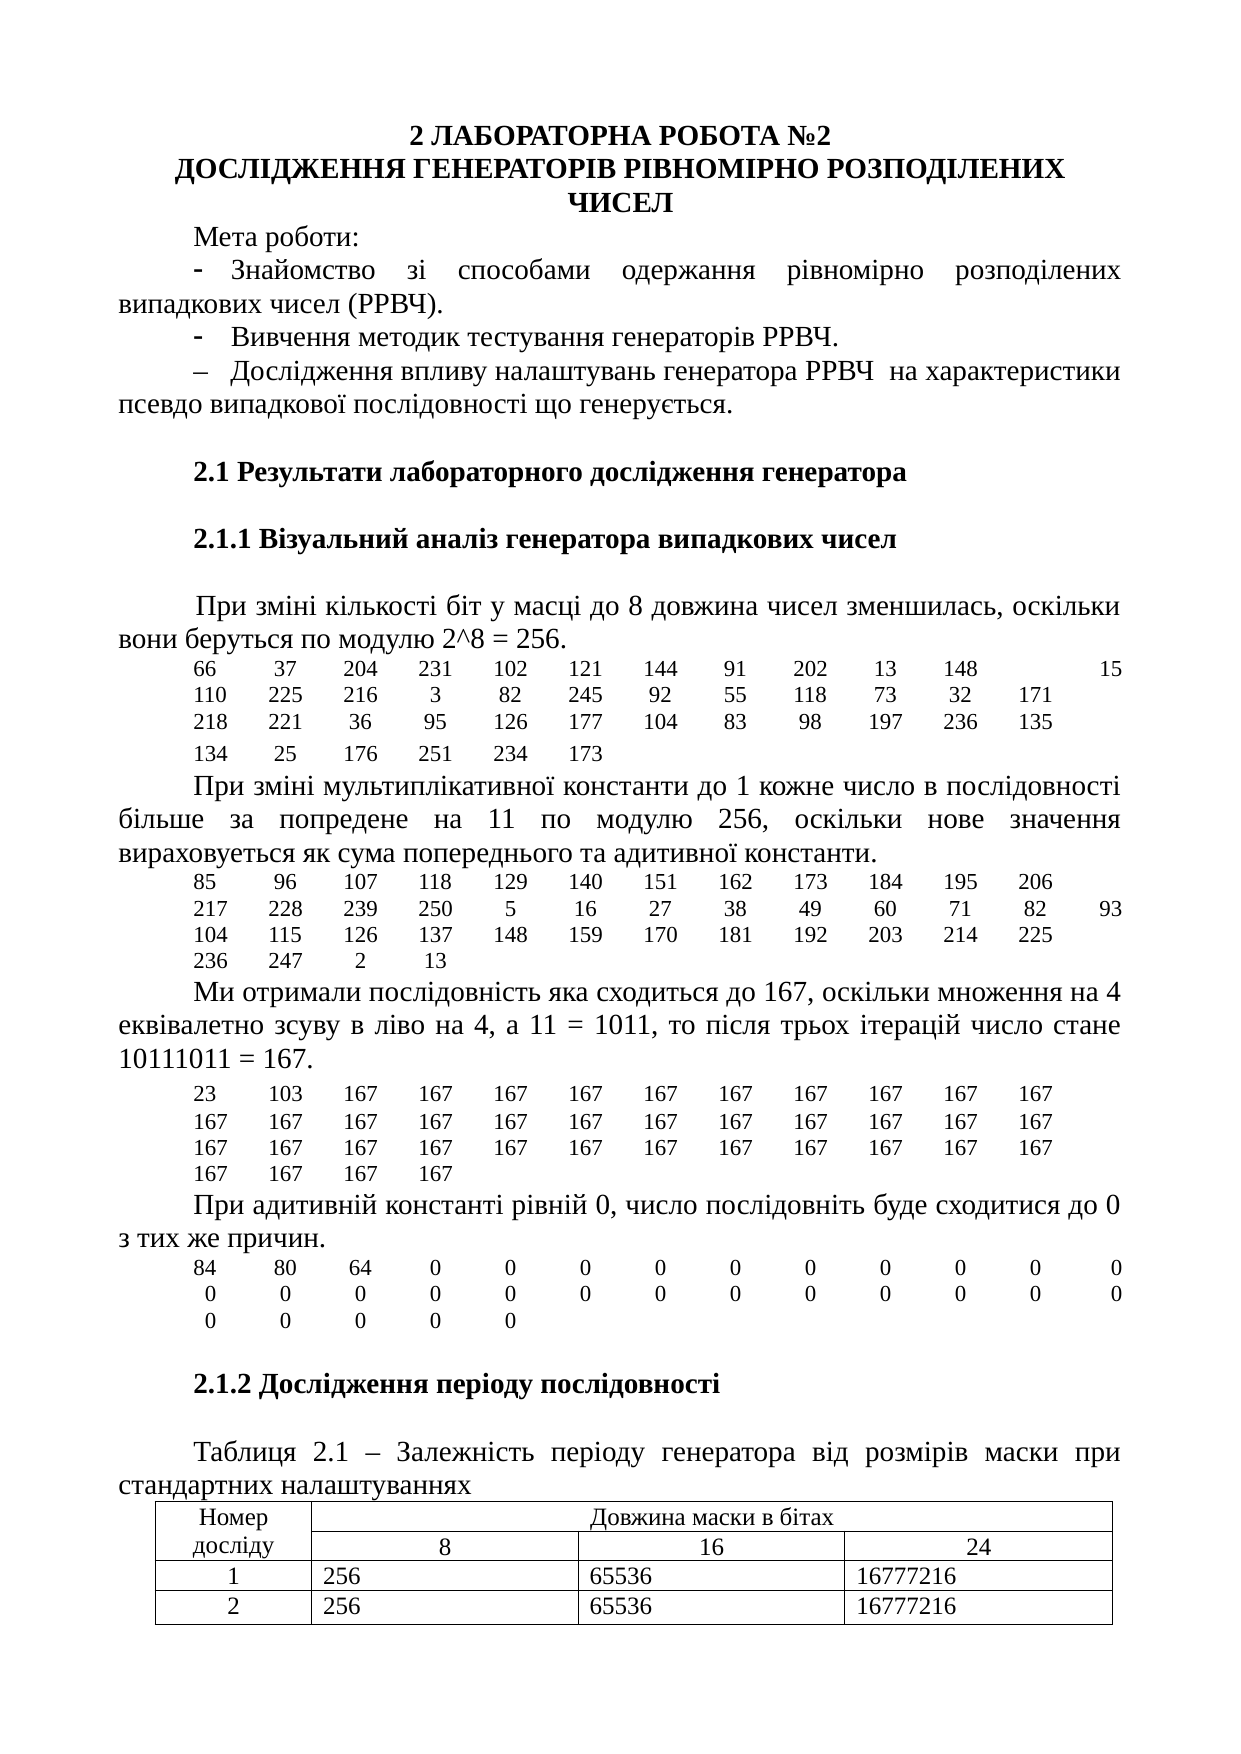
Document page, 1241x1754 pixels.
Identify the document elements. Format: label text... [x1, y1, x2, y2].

text – Дослідження впливу налаштувань генератора РРВЧ на характеристики псевдо випадкової послідовності що генерується. [118, 353, 1122, 420]
table_header Номер досліду [156, 1502, 311, 1560]
table_cell 256 [312, 1561, 578, 1590]
text 85 96 107 118 129 140 151 162 173 184 195 206 217 228 239 250 5 16 27 38 49 60 71 82 93 104 115 126 137 148 159 170 181 192 203 214 225 236 247 2 13 [118, 868, 1122, 974]
table_cell 16777216 [845, 1561, 1112, 1590]
table_cell 65536 [579, 1561, 844, 1590]
text 2.1.2 Дослідження періоду послідовності [118, 1367, 1122, 1400]
text Таблиця 2.1 – Залежність періоду генератора від розмірів маски при стандартних налаштуваннях [118, 1434, 1122, 1501]
text Ми отримали послідовність яка сходиться до 167, оскільки множення на 4 еквівалетно зсуву в ліво на 4, а 11 = 1011, то після трьох ітерацій число стане 10111011 = 167. [118, 974, 1122, 1074]
table_header Довжина маски в бітах [312, 1502, 1112, 1531]
text Мета роботи: [118, 219, 1122, 252]
table_cell 256 [312, 1591, 578, 1624]
text 2 ЛАБОРАТОРНА РОБОТА №2 [118, 118, 1122, 152]
text 84 80 64 0 0 0 0 0 0 0 0 0 0 0 0 0 0 0 0 0 0 0 0 0 0 0 0 0 0 0 0 [118, 1254, 1122, 1333]
table_cell 2 [156, 1591, 311, 1624]
list Вивчення методик тестування генераторів РРВЧ. [118, 319, 1122, 353]
table_cell 65536 [579, 1591, 844, 1624]
table_cell 1 [156, 1561, 311, 1590]
table_cell 24 [845, 1532, 1112, 1560]
text При зміні кількості біт у масці до 8 довжина чисел зменшилась, оскільки вони беруться по модулю 2^8 = 256. [118, 588, 1122, 655]
text 23 103 167 167 167 167 167 167 167 167 167 167 167 167 167 167 167 167 167 167 167 167 167 167 167 167 167 167 167 167 167 167 167 167 167 167 167 167 167 167 [118, 1074, 1122, 1187]
text 66 37 204 231 102 121 144 91 202 13 148 15 110 225 216 3 82 245 92 55 118 73 32 171 218 221 36 95 126 177 104 83 98 197 236 135 134 25 176 251 234 173 [118, 655, 1122, 768]
text 2.1.1 Візуальний аналіз генератора випадкових чисел [118, 521, 1122, 554]
table_cell 16 [579, 1532, 844, 1560]
text При зміні мультиплікативної константи до 1 кожне число в послідовності більше за попредене на 11 по модулю 256, оскільки нове значення вираховуеться як сума попереднього та адитивної константи. [118, 768, 1122, 868]
table_cell 16777216 [845, 1591, 1112, 1624]
text 2.1 Результати лабораторного дослідження генератора [118, 454, 1122, 487]
text ДОСЛIДЖЕННЯ ГЕНЕРАТОРIВ РIВНОМIРНО РОЗПОДIЛЕНИХ ЧИСЕЛ [118, 152, 1122, 219]
table_cell 8 [312, 1532, 578, 1560]
list Знайомство зі способами одержання рівномірно розподілених випадкових чисел (РРВЧ). [118, 252, 1122, 319]
text При адитивній константі рівній 0, число послідовніть буде сходитися до 0 з тих же причин. [118, 1187, 1122, 1254]
